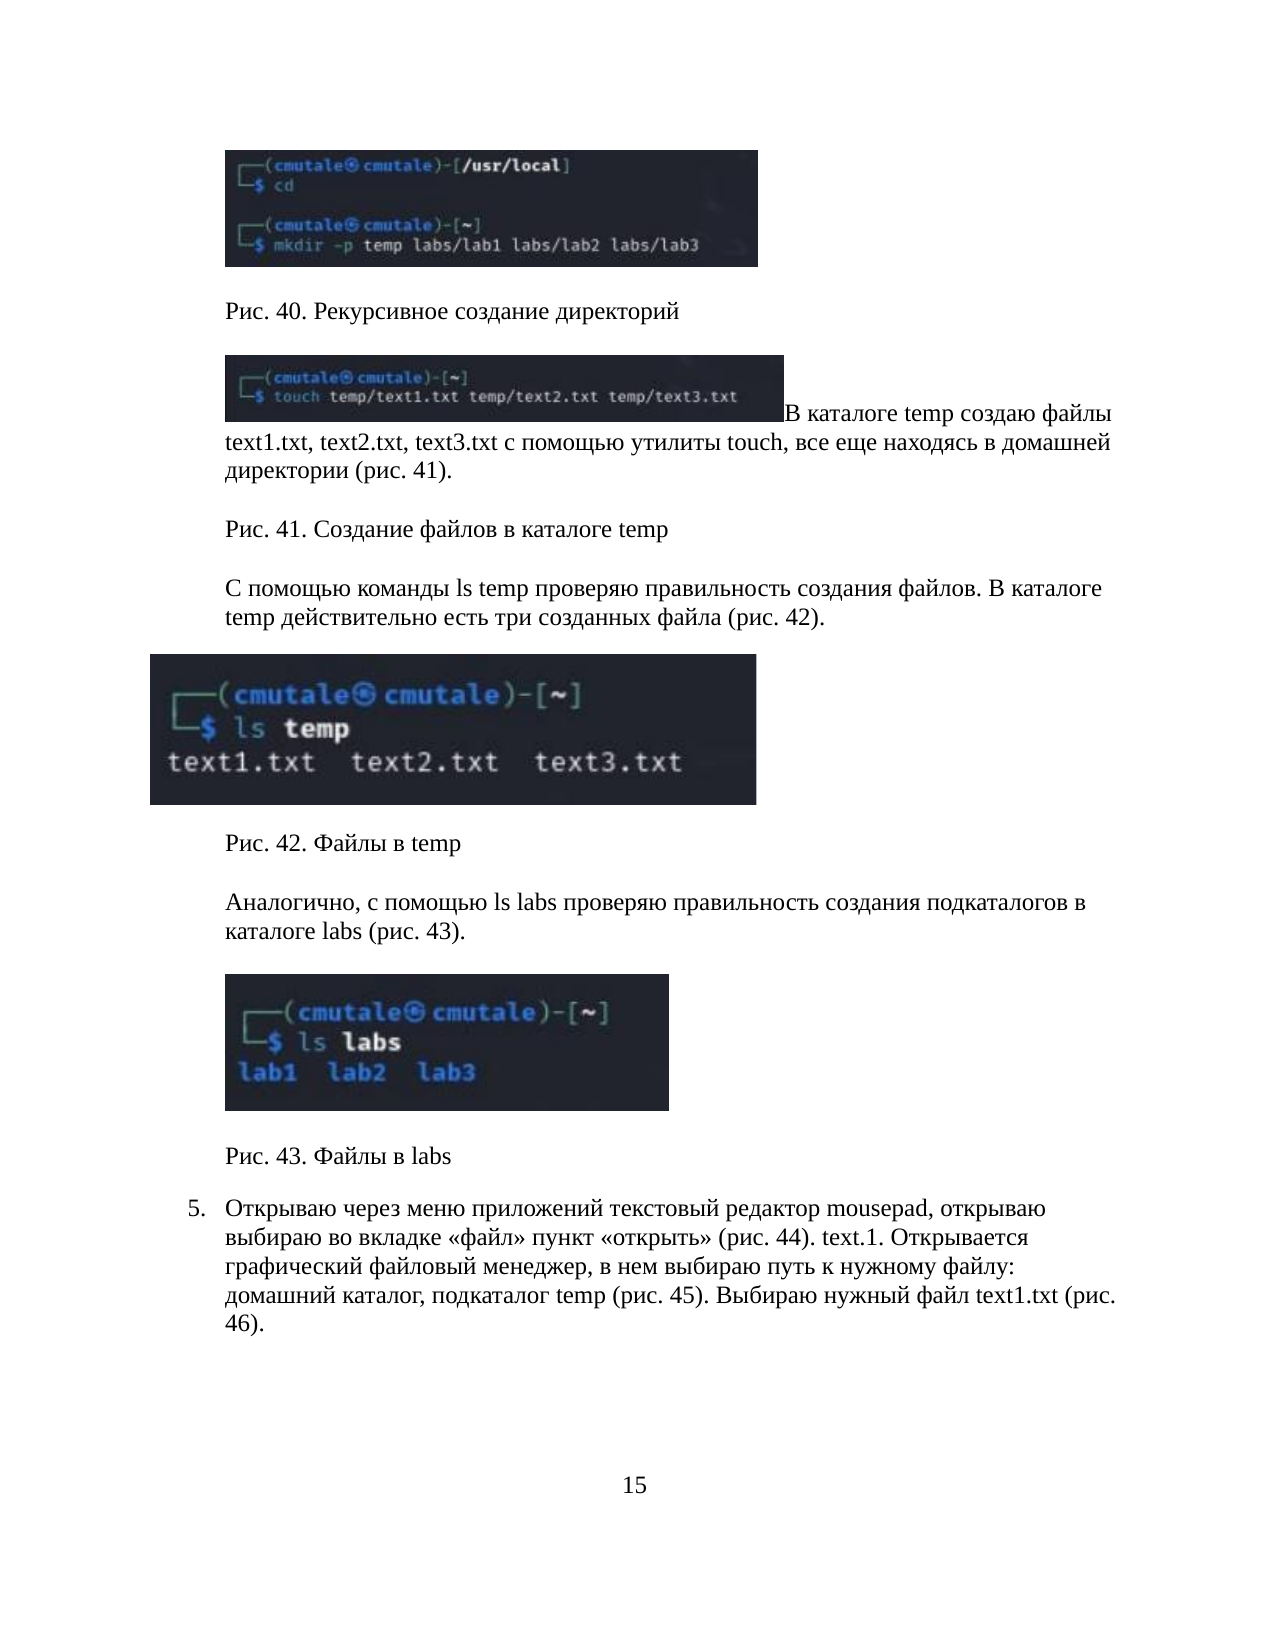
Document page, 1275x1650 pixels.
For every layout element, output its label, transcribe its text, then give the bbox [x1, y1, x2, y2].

picture [225, 355, 784, 422]
picture [225, 974, 669, 1111]
text В каталоге temp создаю файлы text1.txt, text2.txt, text3.txt с помощью утилиты touch, все еще находясь в домашней директории (рис. 41). [225, 355, 1125, 484]
text Рис. 42. Файлы в temp [225, 828, 1125, 857]
text Рис. 43. Файлы в labs [225, 1141, 1125, 1169]
text Аналогично, с помощью ls labs проверяю правильность создания подкаталогов в каталоге labs (рис. 43). [225, 887, 1125, 944]
list Открываю через меню приложений текстовый редактор mousepad, открываю выбираю во вкладке «файл» пункт «открыть» (рис. 44). text.1. Открывается графический файловый менеджер, в нем выбираю путь к нужному файлу: домашний каталог, подкаталог temp (рис. 45). Выбираю нужный файл text1.txt (рис. 46). [187, 1193, 1125, 1337]
text Рис. 41. Создание файлов в каталоге temp [225, 514, 1125, 543]
picture [225, 150, 758, 267]
text Рис. 40. Рекурсивное создание директорий [225, 296, 1125, 325]
text С помощью команды ls temp проверяю правильность создания файлов. В каталоге temp действительно есть три созданных файла (рис. 42). [225, 573, 1125, 630]
picture [150, 654, 757, 805]
